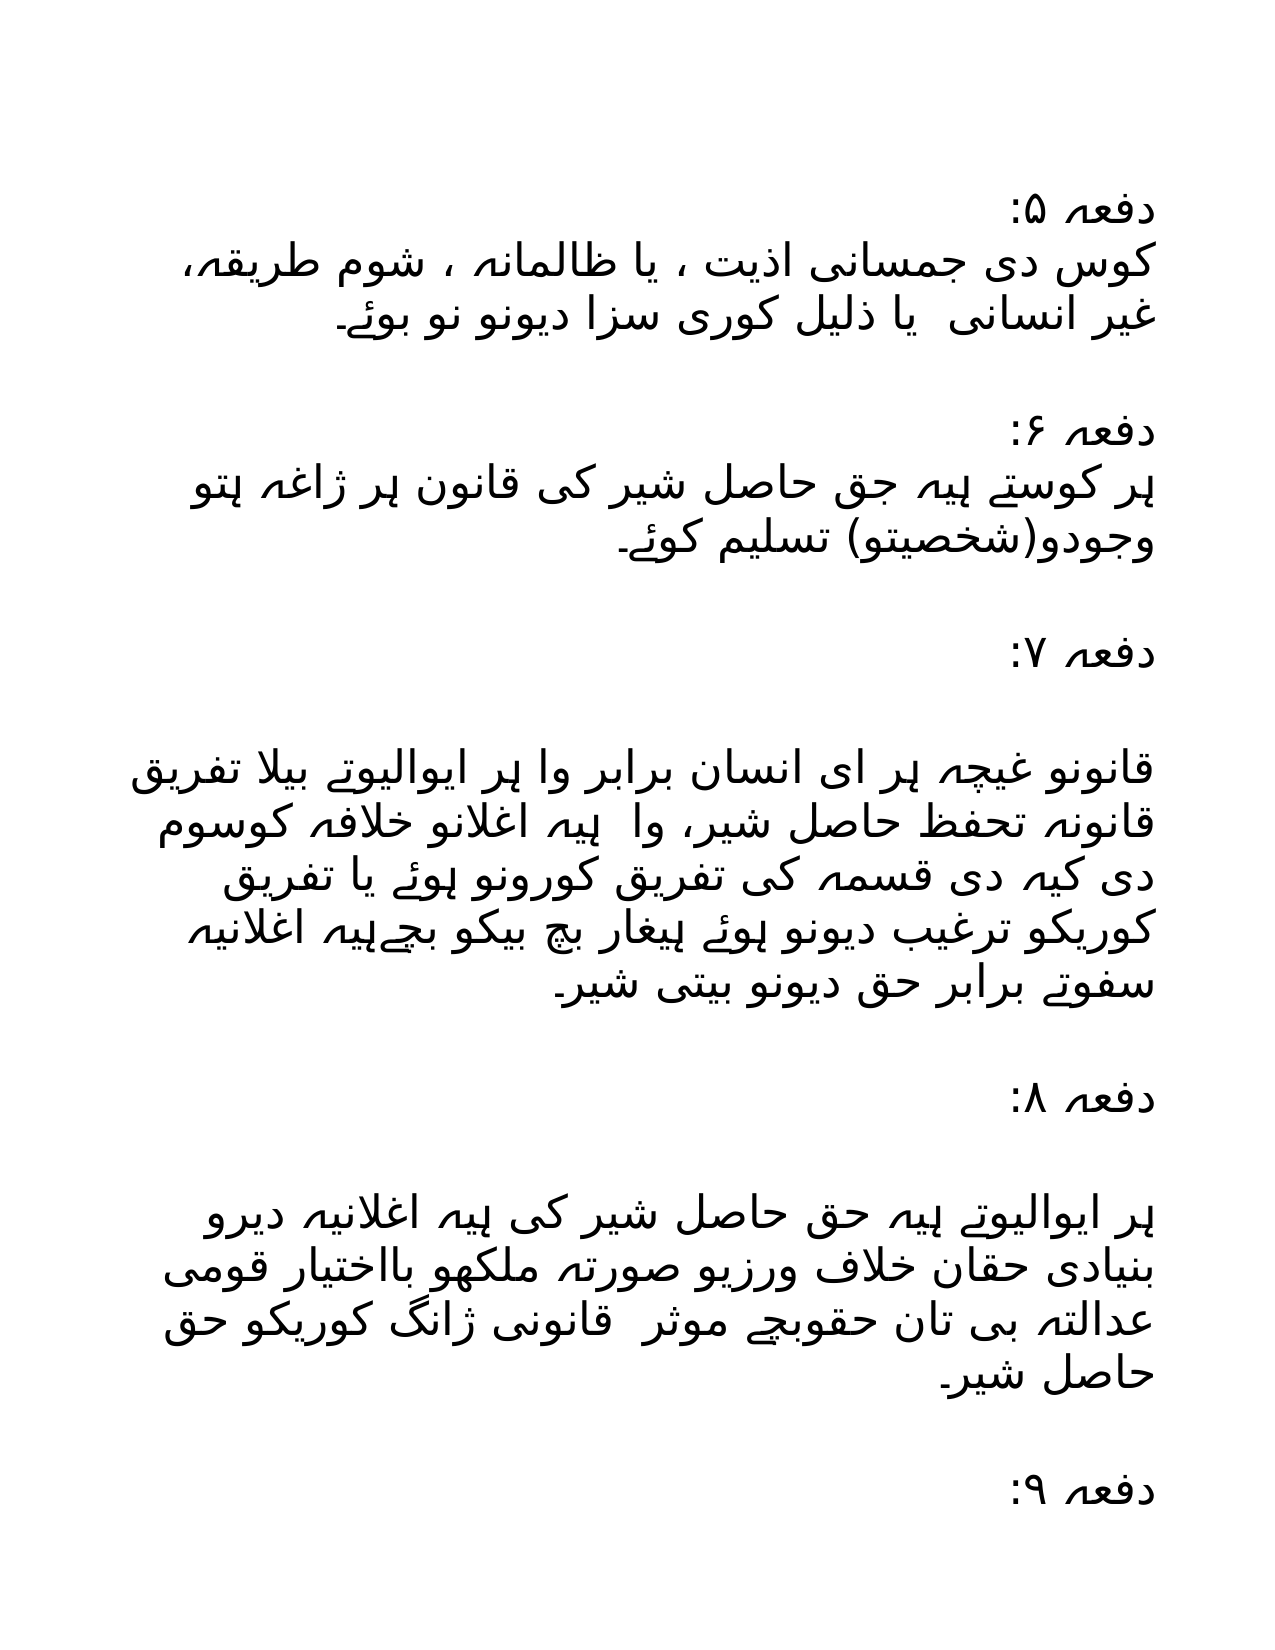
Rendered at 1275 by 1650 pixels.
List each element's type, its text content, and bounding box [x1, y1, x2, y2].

text دفعہ ۶: [118, 403, 1157, 456]
text کوس دی جمسانی اذیت ، یا ظالمانہ ، شوم طریقہ، غیر انسانی یا ذلیل کوری سزا دیونو نو بوئے۔ [118, 234, 1157, 341]
text دفعہ ۵: [118, 181, 1157, 234]
text دفعہ ۷: [118, 625, 1157, 679]
text ہر کوستے ہیہ جق حاصل شیر کی قانون ہر ژاغہ ہتو وجودو(شخصیتو) تسلیم کوئے۔ [118, 456, 1157, 563]
text دفعہ ۸: [118, 1070, 1157, 1123]
text ہر ایوالیوتے ہیہ حق حاصل شیر کی ہیہ اغلانیہ دیرو بنیادی حقان خلاف ورزیو صورتہ ملکھو بااختیار قومی عدالتہ بی تان حقوبچے موثر قانونی ژانگ کوریکو حق حاصل شیر۔ [118, 1186, 1157, 1399]
text قانونو غیچہ ہر ای انسان برابر وا ہر ایوالیوتے بیلا تفریق قانونہ تحفظ حاصل شیر، وا ہیہ اغلانو خلافہ کوسوم دی کیہ دی قسمہ کی تفریق کورونو ہوئے یا تفریق کوریکو ترغیب دیونو ہوئے ہیغار بچ بیکو بچےہیہ اغلانیہ سفوتے برابر حق دیونو بیتی شیر۔ [118, 741, 1157, 1008]
text دفعہ ۹: [118, 1462, 1157, 1515]
